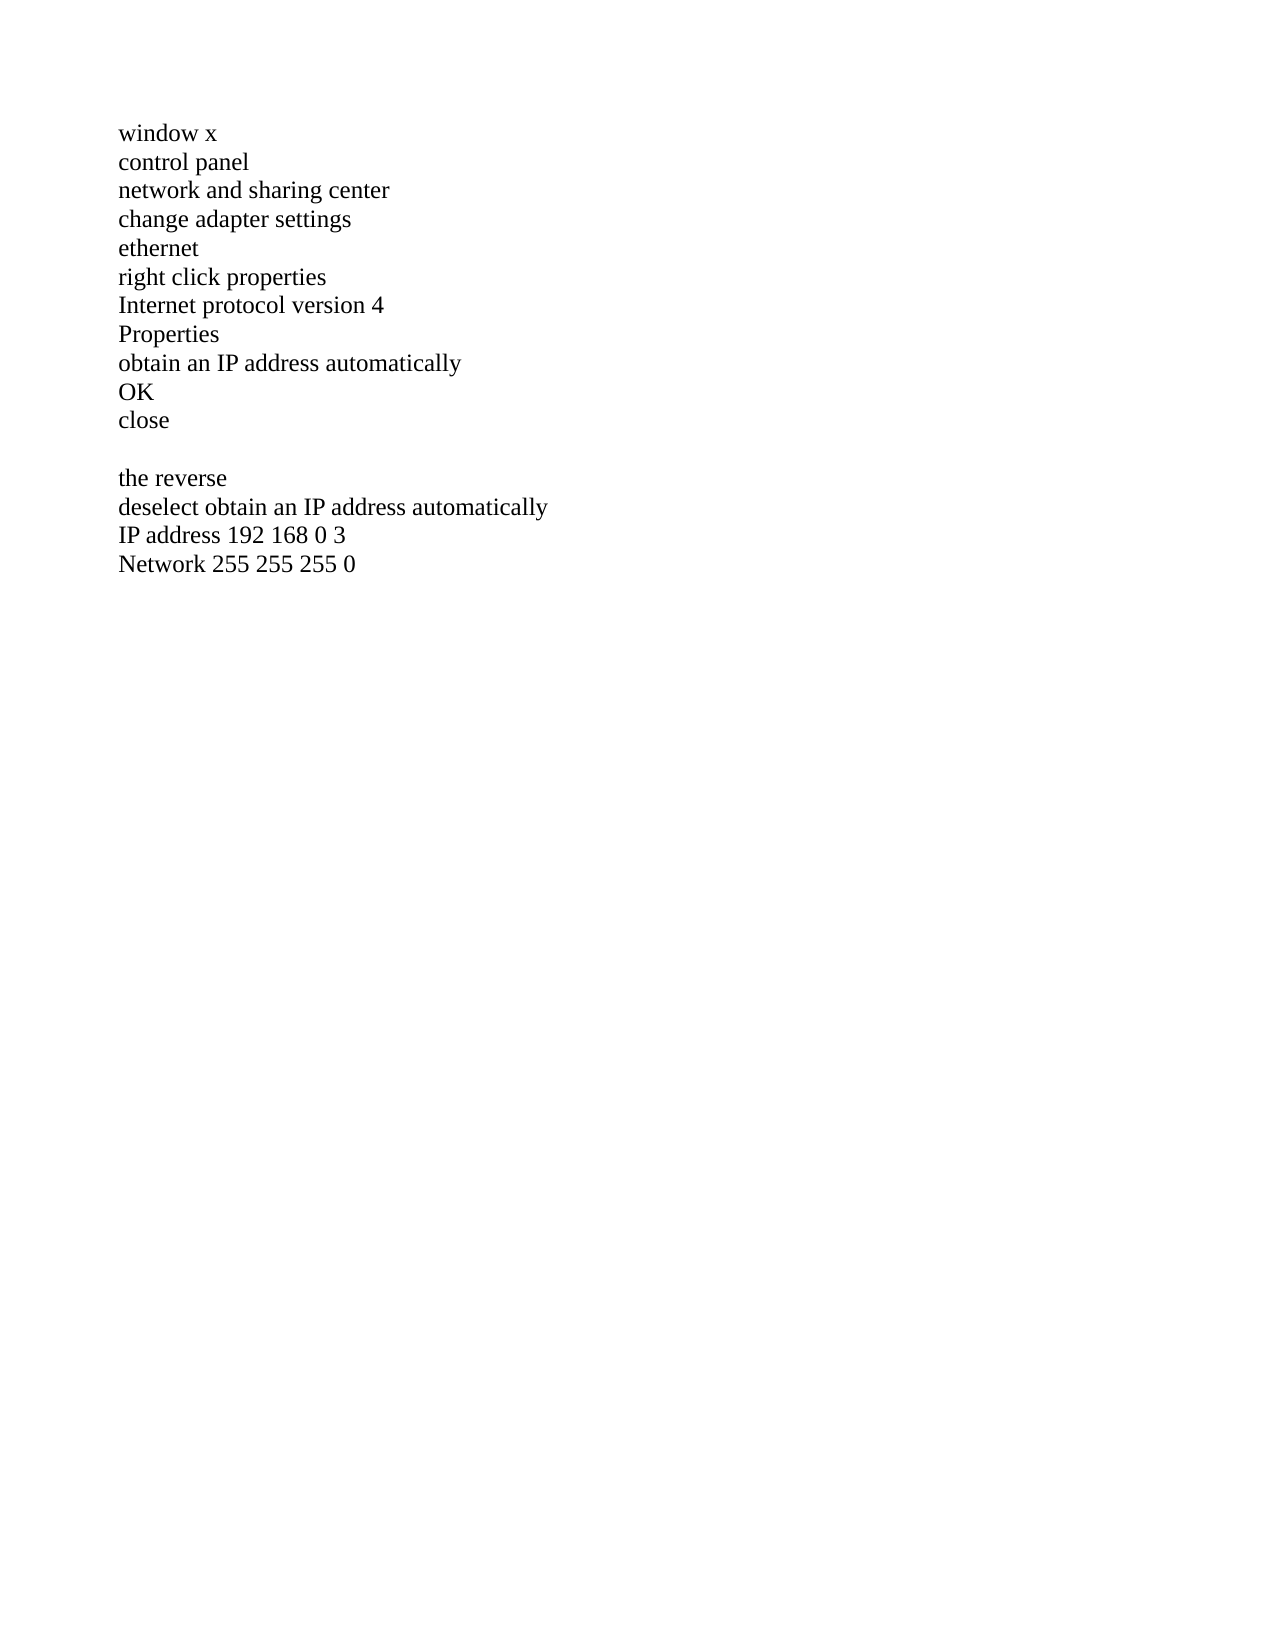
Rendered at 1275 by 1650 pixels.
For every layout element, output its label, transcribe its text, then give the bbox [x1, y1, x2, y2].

text network and sharing center [118, 176, 1157, 204]
text Properties [118, 319, 1157, 348]
text obtain an IP address automatically [118, 348, 1157, 377]
text right click properties [118, 262, 1157, 291]
text the reverse [118, 463, 1157, 492]
text IP address 192 168 0 3 [118, 521, 1157, 549]
text close [118, 406, 1157, 434]
text OK [118, 377, 1157, 406]
text window x [118, 118, 1157, 147]
text ethernet [118, 233, 1157, 262]
text change adapter settings [118, 204, 1157, 233]
text deselect obtain an IP address automatically [118, 492, 1157, 521]
text control panel [118, 147, 1157, 176]
text Network 255 255 255 0 [118, 549, 1157, 578]
text Internet protocol version 4 [118, 291, 1157, 319]
